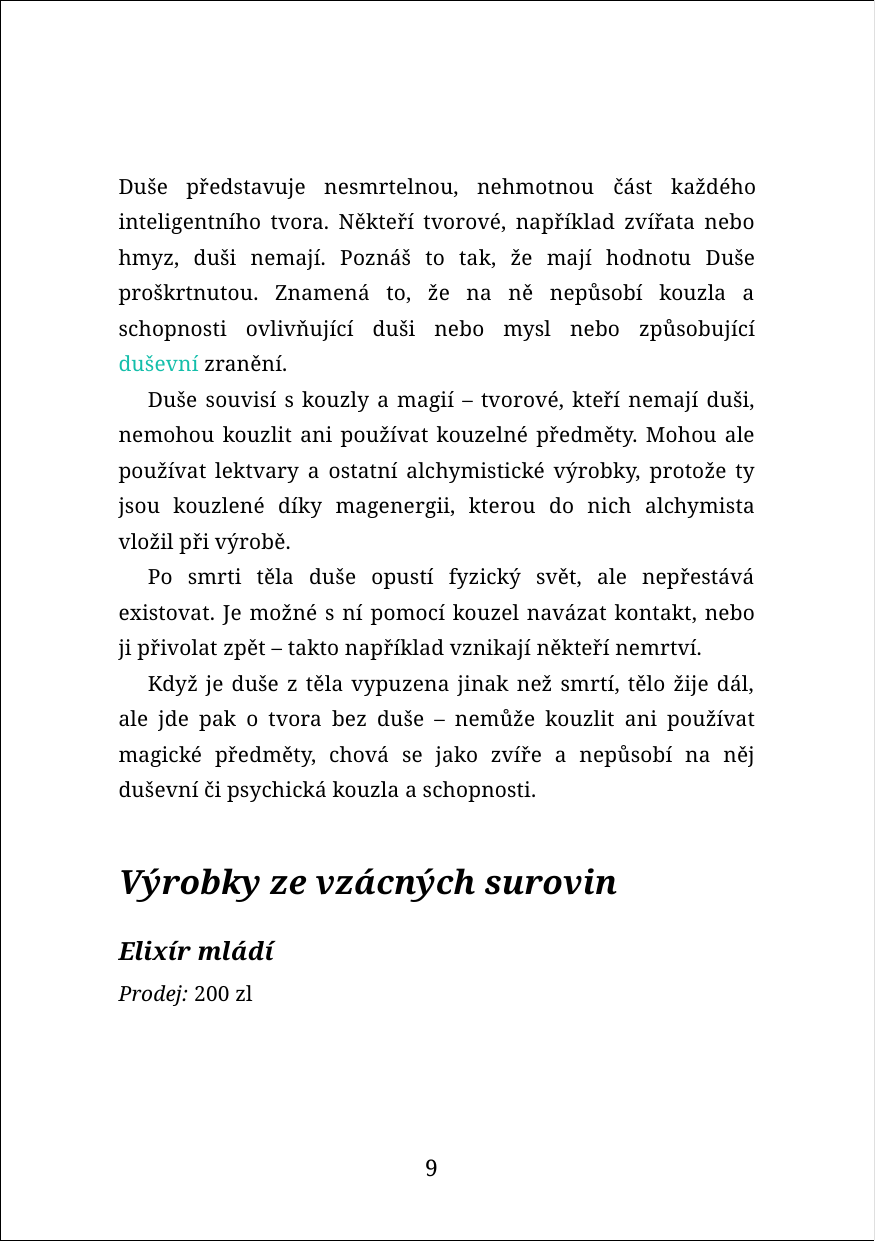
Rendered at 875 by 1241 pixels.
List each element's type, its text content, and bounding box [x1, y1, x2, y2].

subtitle Výrobky ze vzácných surovin [118, 858, 756, 904]
text Prodej: 200 zl [118, 979, 756, 1008]
text Duše představuje nesmrtelnou, nehmotnou část každého inteligentního tvora. Někteří tvorové, například zvířata nebo hmyz, duši nemají. Poznáš to tak, že mají hodnotu Duše proškrtnutou. Znamená to, že na ně nepůsobí kouzla a schopnosti ovlivňující duši nebo mysl nebo způsobující duševní zranění. Duše souvisí s kouzly a magií – tvorové, kteří nemají duši, nemohou kouzlit ani používat kouzelné předměty. Mohou ale používat lektvary a ostatní alchymistické výrobky, protože ty jsou kouzlené díky magenergii, kterou do nich alchymista vložil při výrobě. Po smrti těla duše opustí fyzický svět, ale nepřestává existovat. Je možné s ní pomocí kouzel navázat kontakt, nebo ji přivolat zpět – takto například vznikají někteří nemrtví. Když je duše z těla vypuzena jinak než smrtí, tělo žije dál, ale jde pak o tvora bez duše – nemůže kouzlit ani používat magické předměty, chová se jako zvíře a nepůsobí na něj duševní či psychická kouzla a schopnosti. [118, 172, 756, 804]
subtitle Elixír mládí [118, 933, 756, 967]
